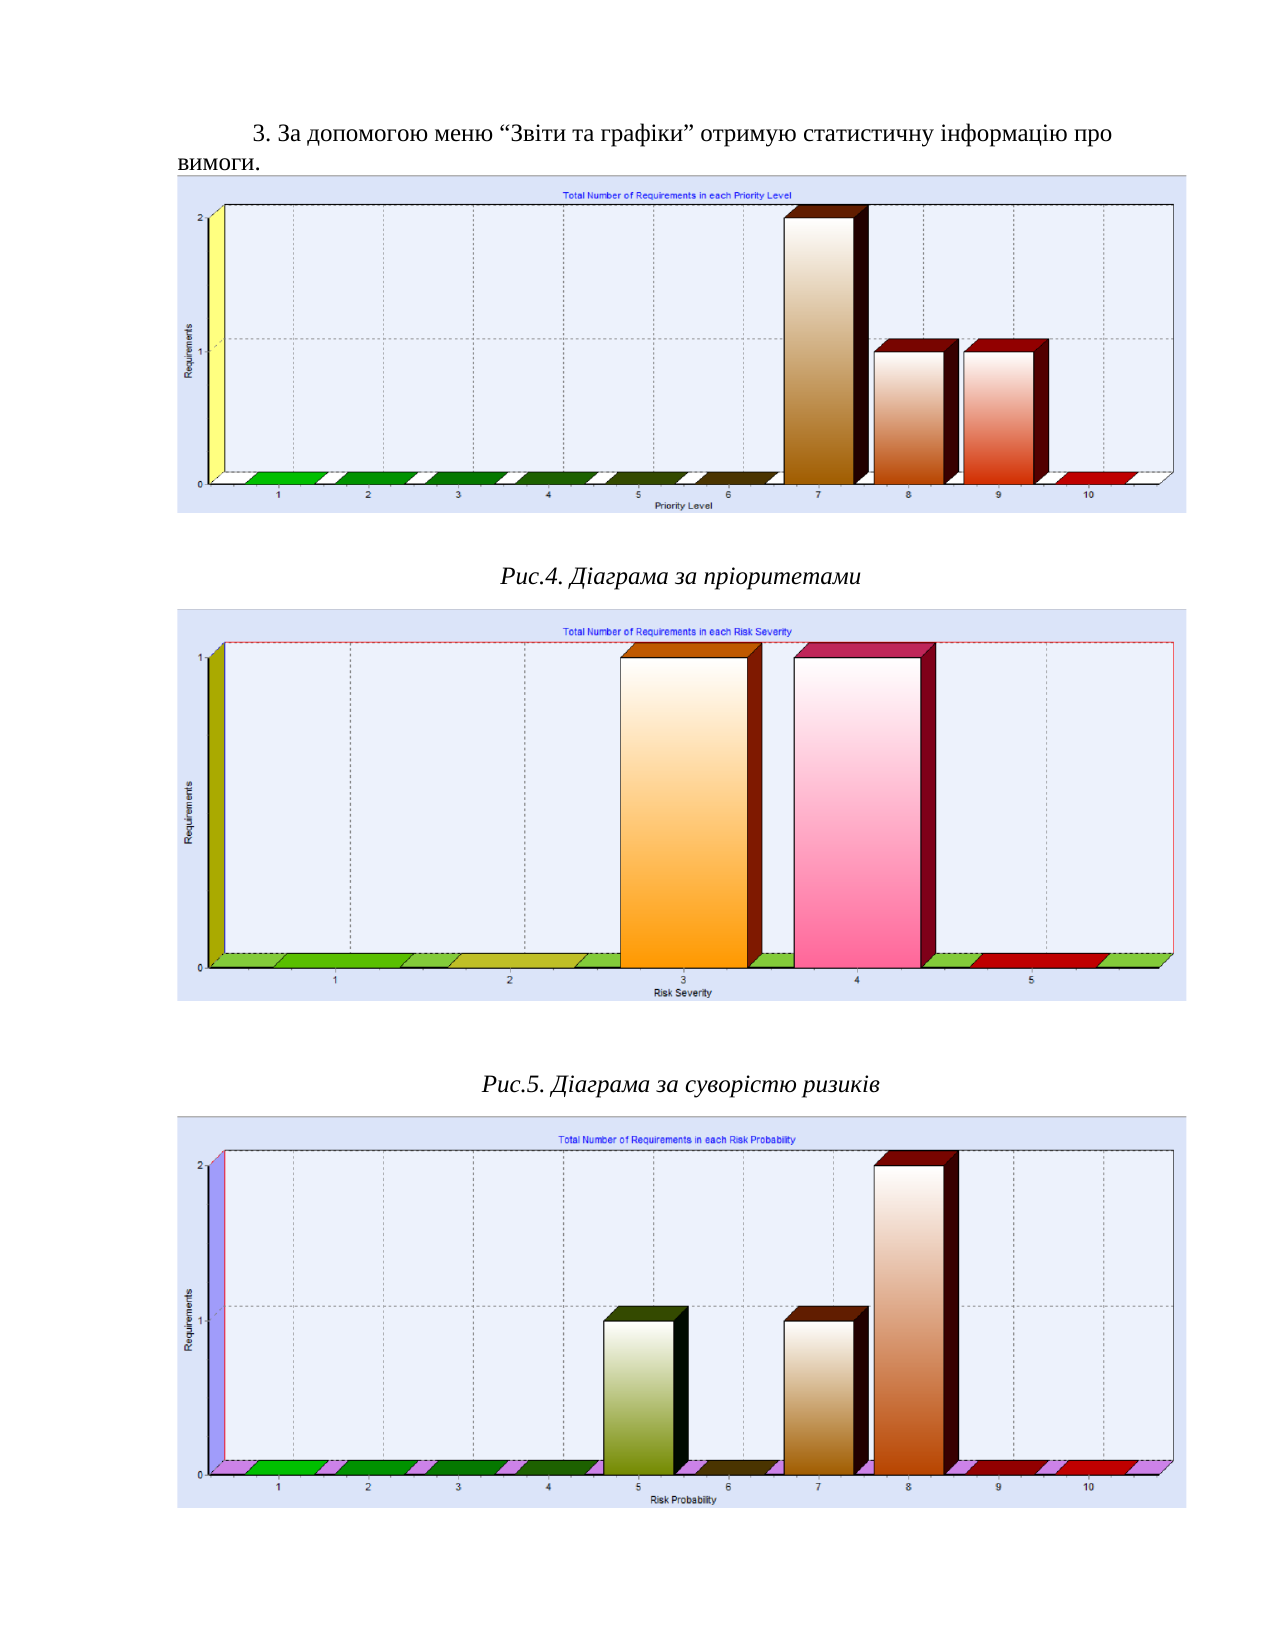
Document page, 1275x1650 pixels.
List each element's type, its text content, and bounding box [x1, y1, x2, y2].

text Рис.4. Діаграма за пріоритетами [177, 561, 1186, 590]
picture [177, 1116, 1187, 1508]
picture [177, 609, 1187, 1001]
text 3. За допомогою меню “Звіти та графіки” отримую статистичну інформацію про вимоги. [177, 118, 1186, 175]
text Рис.5. Діаграма за суворістю ризиків [177, 1069, 1186, 1097]
picture [177, 175, 1187, 513]
